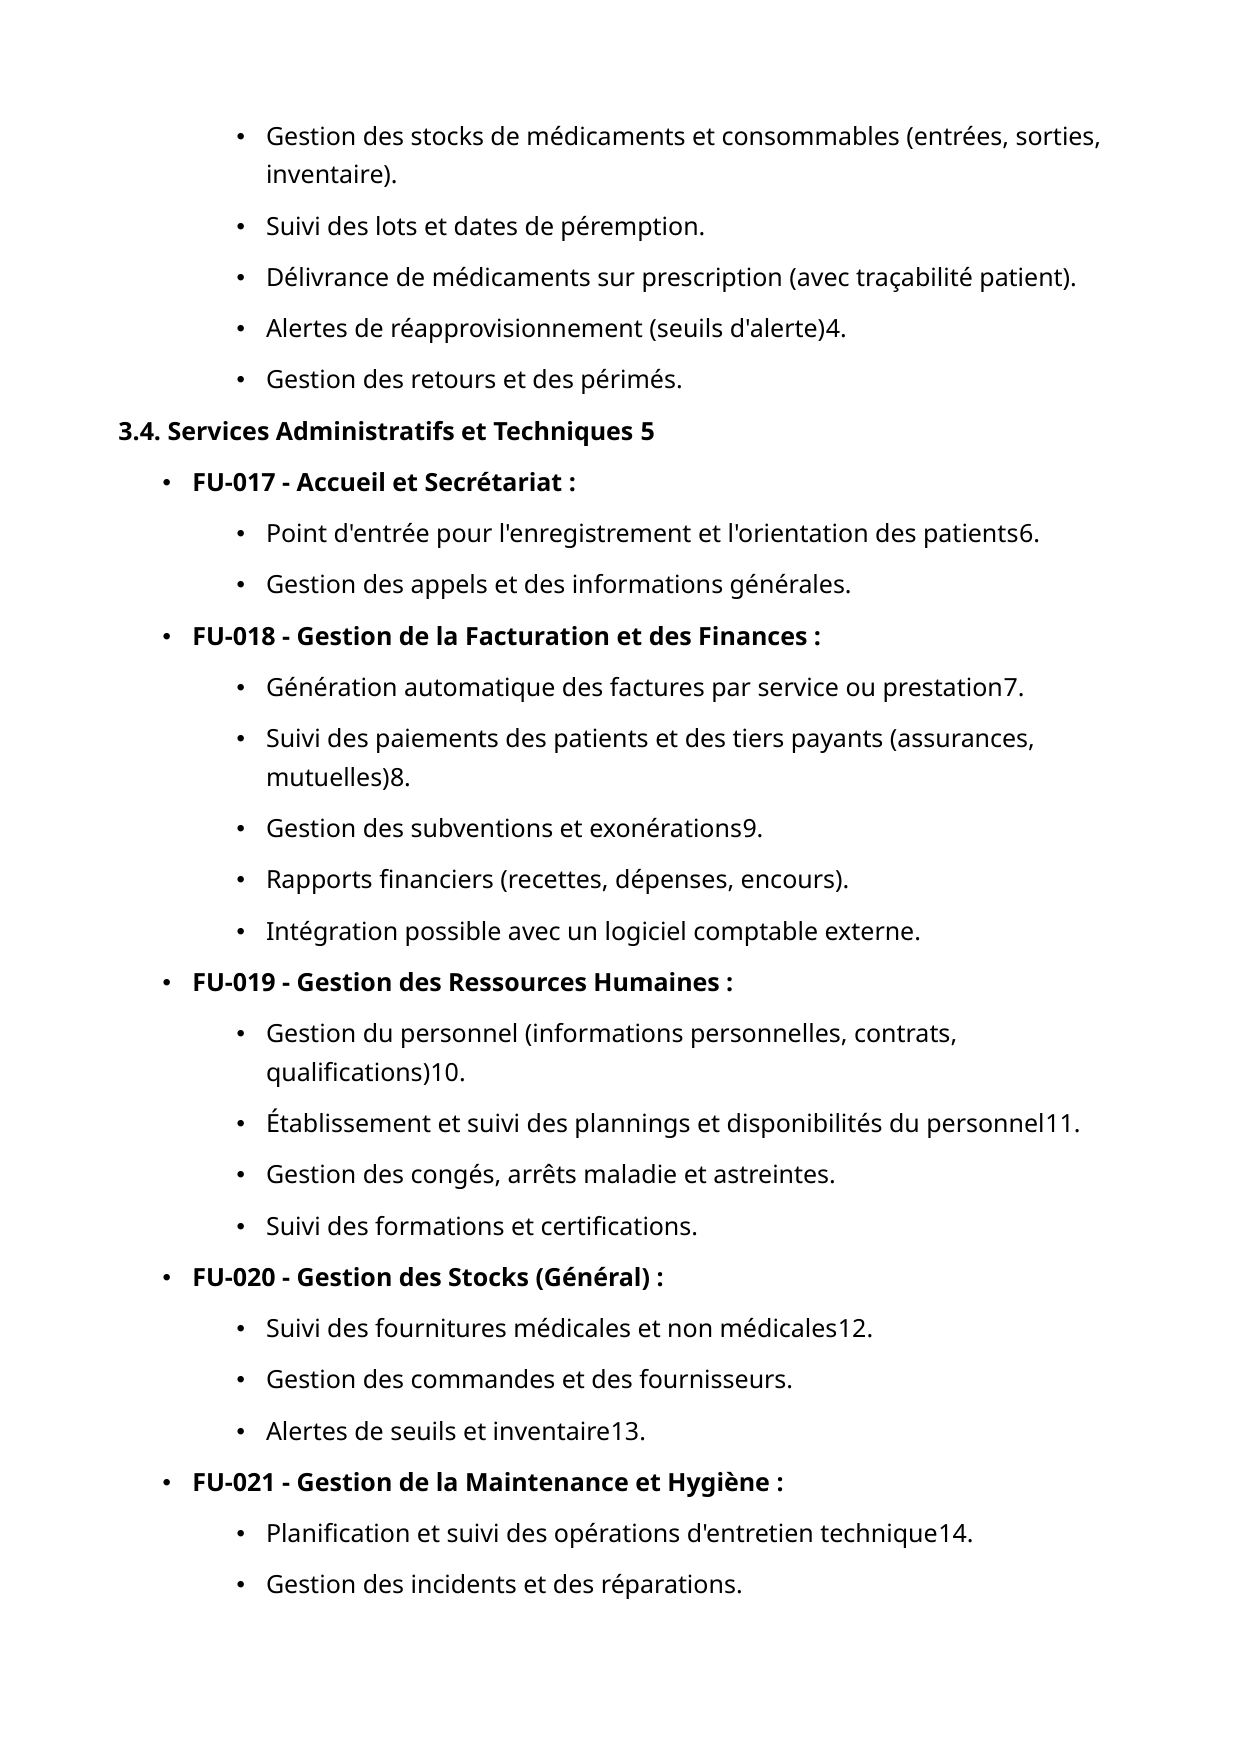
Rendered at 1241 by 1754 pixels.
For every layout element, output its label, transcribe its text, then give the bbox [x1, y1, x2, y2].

list Suivi des paiements des patients et des tiers payants (assurances, mutuelles)8. [236, 721, 1122, 793]
list Gestion des appels et des informations générales. [236, 567, 1122, 601]
list Gestion des congés, arrêts maladie et astreintes. [236, 1157, 1122, 1191]
list Rapports financiers (recettes, dépenses, encours). [236, 862, 1122, 896]
list FU-020 - Gestion des Stocks (Général) : [162, 1259, 1122, 1293]
list Gestion des retours et des périmés. [236, 362, 1122, 396]
list Génération automatique des factures par service ou prestation7. [236, 669, 1122, 703]
list Gestion des commandes et des fournisseurs. [236, 1362, 1122, 1396]
list Gestion des incidents et des réparations. [236, 1567, 1122, 1601]
list Établissement et suivi des plannings et disponibilités du personnel11. [236, 1106, 1122, 1140]
list Suivi des fournitures médicales et non médicales12. [236, 1311, 1122, 1345]
list Alertes de réapprovisionnement (seuils d'alerte)4. [236, 311, 1122, 345]
subtitle 3.4. Services Administratifs et Techniques 5 [118, 413, 1122, 447]
list Délivrance de médicaments sur prescription (avec traçabilité patient). [236, 259, 1122, 293]
list Gestion des subventions et exonérations9. [236, 811, 1122, 845]
list Alertes de seuils et inventaire13. [236, 1413, 1122, 1447]
list Suivi des formations et certifications. [236, 1208, 1122, 1242]
list FU-021 - Gestion de la Maintenance et Hygiène : [162, 1464, 1122, 1498]
list FU-017 - Accueil et Secrétariat : [162, 464, 1122, 498]
list Point d'entrée pour l'enregistrement et l'orientation des patients6. [236, 516, 1122, 550]
list Suivi des lots et dates de péremption. [236, 208, 1122, 242]
list Planification et suivi des opérations d'entretien technique14. [236, 1516, 1122, 1550]
list FU-019 - Gestion des Ressources Humaines : [162, 964, 1122, 998]
list Gestion des stocks de médicaments et consommables (entrées, sorties, inventaire). [236, 118, 1122, 191]
list Gestion du personnel (informations personnelles, contrats, qualifications)10. [236, 1016, 1122, 1088]
list Intégration possible avec un logiciel comptable externe. [236, 913, 1122, 947]
list FU-018 - Gestion de la Facturation et des Finances : [162, 618, 1122, 652]
